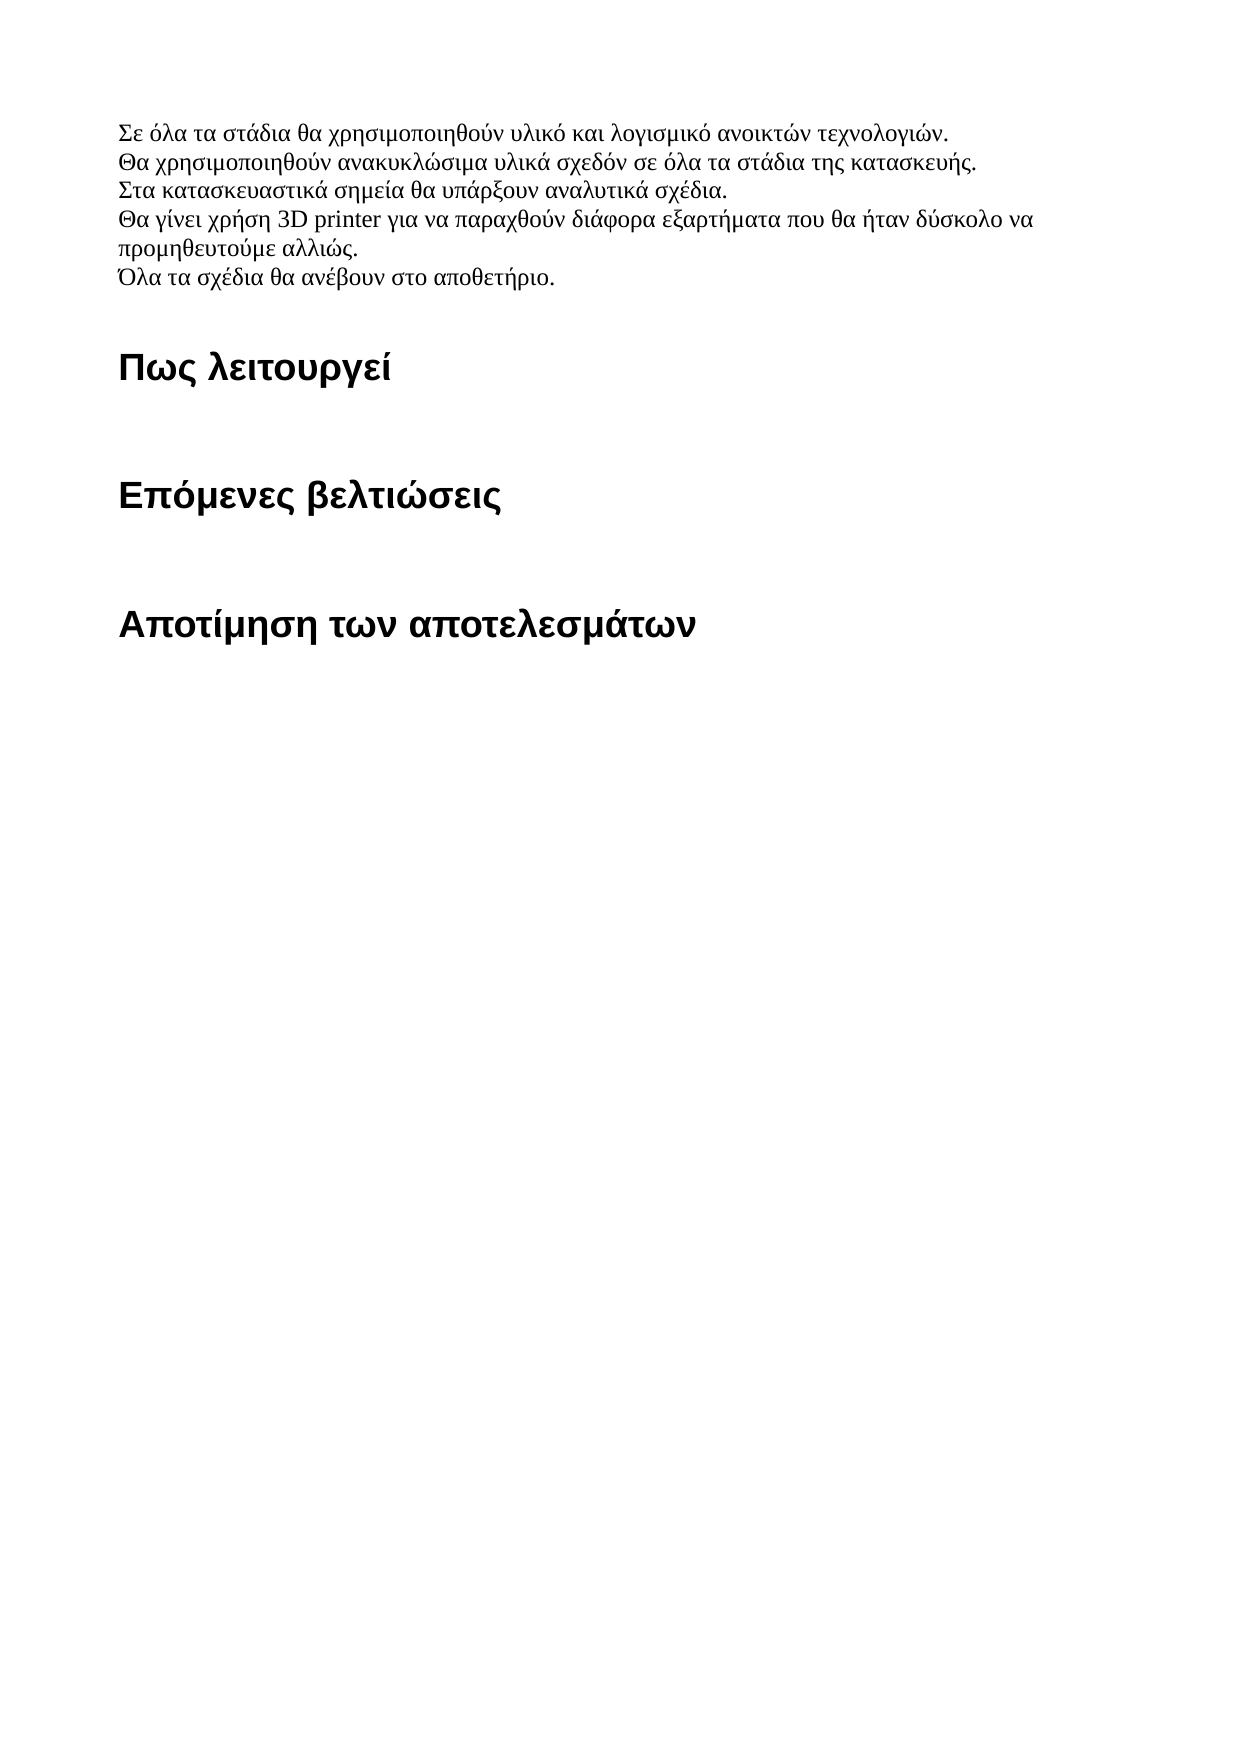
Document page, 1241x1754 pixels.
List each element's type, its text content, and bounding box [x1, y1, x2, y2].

text Θα γίνει χρήση 3D printer για να παραχθούν διάφορα εξαρτήματα που θα ήταν δύσκολο να προμηθευτούμε αλλιώς. [118, 204, 1122, 262]
text Στα κατασκευαστικά σημεία θα υπάρξουν αναλυτικά σχέδια. [118, 176, 1122, 204]
subtitle Αποτίμηση των αποτελεσμάτων [118, 602, 1122, 646]
text Σε όλα τα στάδια θα χρησιμοποιηθούν υλικό και λογισμικό ανοικτών τεχνολογιών. [118, 118, 1122, 147]
text Όλα τα σχέδια θα ανέβουν στο αποθετήριο. [118, 262, 1122, 291]
subtitle Επόμενες βελτιώσεις [118, 473, 1122, 517]
subtitle Πως λειτουργεί [118, 344, 1122, 388]
text Θα χρησιμοποιηθούν ανακυκλώσιμα υλικά σχεδόν σε όλα τα στάδια της κατασκευής. [118, 147, 1122, 176]
